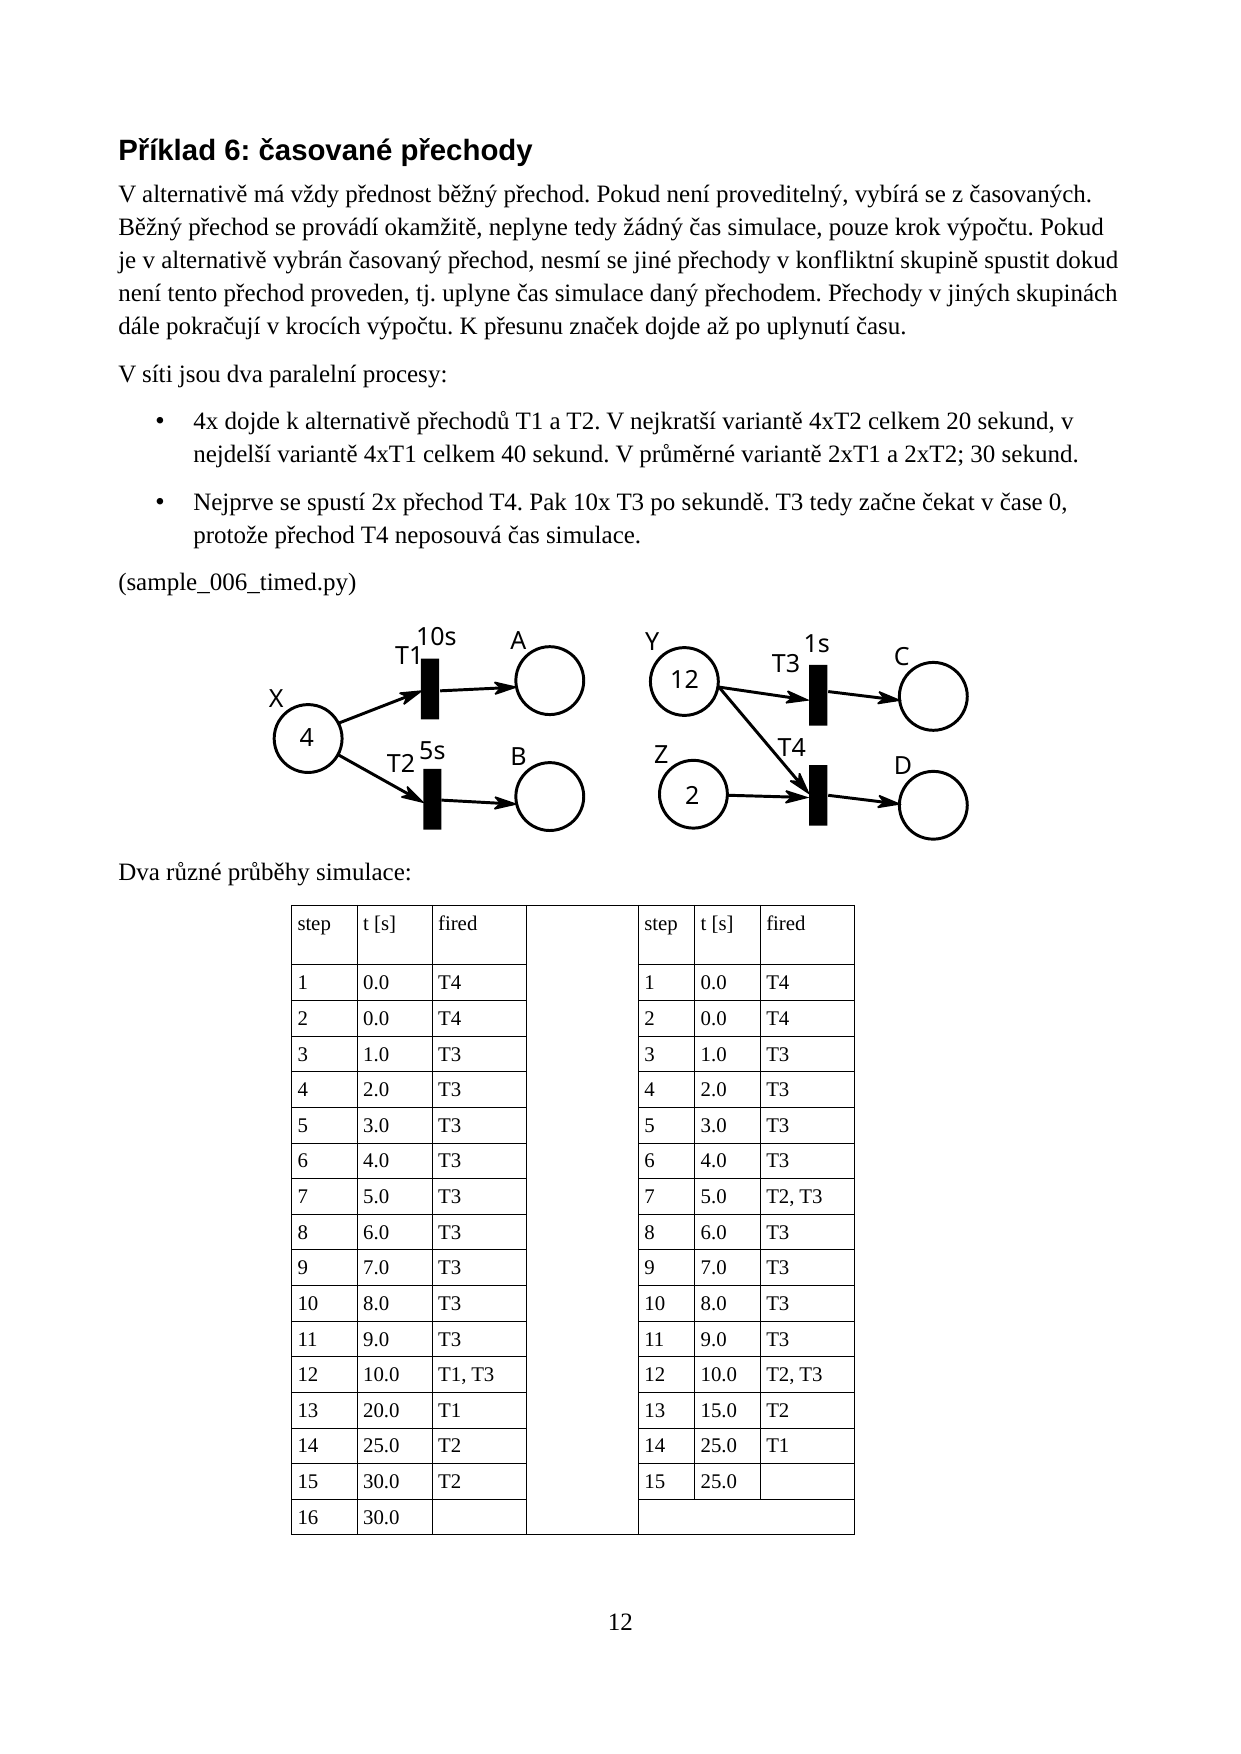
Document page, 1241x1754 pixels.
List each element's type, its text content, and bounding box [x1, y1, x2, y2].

table_cell 13 [639, 1393, 694, 1427]
table_cell T2 [761, 1393, 854, 1427]
table_cell 20.0 [358, 1393, 432, 1427]
table_cell 9.0 [695, 1322, 760, 1356]
table_cell T3 [761, 1037, 854, 1071]
table_cell T3 [761, 1286, 854, 1321]
table_cell 5.0 [695, 1179, 760, 1214]
table_cell [761, 1464, 854, 1499]
table_cell 16 [292, 1500, 357, 1534]
table_cell 13 [292, 1393, 357, 1427]
table_cell [433, 1500, 526, 1534]
table_cell 25.0 [358, 1429, 432, 1463]
table_cell 7 [292, 1179, 357, 1214]
table_cell 8.0 [358, 1286, 432, 1321]
table_cell 11 [292, 1322, 357, 1356]
text V alternativě má vždy přednost běžný přechod. Pokud není proveditelný, vybírá se z časovaných. Běžný přechod se provádí okamžitě, neplyne tedy žádný čas simulace, pouze krok výpočtu. Pokud je v alternativě vybrán časovaný přechod, nesmí se jiné přechody v konfliktní skupině spustit dokud není tento přechod proveden, tj. uplyne čas simulace daný přechodem. Přechody v jiných skupinách dále pokračují v krocích výpočtu. K přesunu značek dojde až po uplynutí času. [118, 179, 1122, 340]
table_cell 0.0 [695, 965, 760, 1000]
table_cell 9 [292, 1250, 357, 1285]
table_cell 1.0 [358, 1037, 432, 1071]
table_cell 7.0 [695, 1250, 760, 1285]
table_cell T4 [433, 965, 526, 1000]
table_cell 6 [292, 1144, 357, 1178]
table_cell 5 [292, 1108, 357, 1142]
table_cell 15 [292, 1464, 357, 1499]
table_cell T2, T3 [761, 1179, 854, 1214]
table_cell 3.0 [695, 1108, 760, 1142]
text V síti jsou dva paralelní procesy: [118, 359, 1122, 387]
table_header fired [761, 906, 854, 964]
table_cell T3 [433, 1179, 526, 1214]
table_header step [292, 906, 357, 964]
table_cell 3 [292, 1037, 357, 1071]
table_cell 14 [639, 1429, 694, 1463]
table_cell T3 [761, 1108, 854, 1142]
table_cell 30.0 [358, 1500, 432, 1534]
table_cell 6 [639, 1144, 694, 1178]
table_header t [s] [358, 906, 432, 964]
table_cell T1, T3 [433, 1357, 526, 1392]
table_cell 1 [639, 965, 694, 1000]
table_cell 7.0 [358, 1250, 432, 1285]
table_cell 10.0 [358, 1357, 432, 1392]
table_cell 25.0 [695, 1464, 760, 1499]
table_cell 10 [639, 1286, 694, 1321]
table_cell 14 [292, 1429, 357, 1463]
table_cell 10 [292, 1286, 357, 1321]
table_cell T3 [433, 1286, 526, 1321]
table_cell 5 [639, 1108, 694, 1142]
table_header [527, 906, 638, 1534]
table_cell 12 [639, 1357, 694, 1392]
table_cell [639, 1500, 854, 1534]
table_cell T4 [761, 1001, 854, 1036]
table_cell T3 [761, 1322, 854, 1356]
table_cell T3 [433, 1072, 526, 1107]
table_cell T2, T3 [761, 1357, 854, 1392]
table_cell 0.0 [695, 1001, 760, 1036]
table_cell 0.0 [358, 1001, 432, 1036]
table_cell T3 [433, 1037, 526, 1071]
table_cell 3.0 [358, 1108, 432, 1142]
table_cell T3 [433, 1322, 526, 1356]
table_cell T4 [761, 965, 854, 1000]
table_cell 2 [292, 1001, 357, 1036]
table_cell 2.0 [358, 1072, 432, 1107]
table_cell 9.0 [358, 1322, 432, 1356]
table_header fired [433, 906, 526, 964]
table_cell T3 [761, 1072, 854, 1107]
list Nejprve se spustí 2x přechod T4. Pak 10x T3 po sekundě. T3 tedy začne čekat v čase 0, protože přechod T4 neposouvá čas simulace. [156, 487, 1122, 549]
table_cell 0.0 [358, 965, 432, 1000]
table_header step [639, 906, 694, 964]
table_cell T3 [433, 1215, 526, 1249]
table_cell 6.0 [358, 1215, 432, 1249]
table_cell 15 [639, 1464, 694, 1499]
table_cell 1 [292, 965, 357, 1000]
table_cell T3 [433, 1108, 526, 1142]
table_cell 4.0 [695, 1144, 760, 1178]
table_cell 8 [292, 1215, 357, 1249]
subtitle Příklad 6: časované přechody [118, 133, 1122, 166]
table_cell T1 [433, 1393, 526, 1427]
list 4x dojde k alternativě přechodů T1 a T2. V nejkratší variantě 4xT2 celkem 20 sekund, v nejdelší variantě 4xT1 celkem 40 sekund. V průměrné variantě 2xT1 a 2xT2; 30 sekund. [156, 406, 1122, 468]
table_cell 2.0 [695, 1072, 760, 1107]
table_cell 2 [639, 1001, 694, 1036]
table_cell 9 [639, 1250, 694, 1285]
text (sample_006_timed.py) [118, 567, 1122, 596]
table_cell T4 [433, 1001, 526, 1036]
table_cell 7 [639, 1179, 694, 1214]
table_cell T3 [761, 1250, 854, 1285]
table_cell 12 [292, 1357, 357, 1392]
table_cell 8.0 [695, 1286, 760, 1321]
table_cell T3 [761, 1144, 854, 1178]
table_cell 4.0 [358, 1144, 432, 1178]
table_cell T3 [761, 1215, 854, 1249]
table_cell T3 [433, 1250, 526, 1285]
table_cell 30.0 [358, 1464, 432, 1499]
table_cell 1.0 [695, 1037, 760, 1071]
table_cell 4 [292, 1072, 357, 1107]
table_cell 10.0 [695, 1357, 760, 1392]
table_cell 4 [639, 1072, 694, 1107]
table_cell 25.0 [695, 1429, 760, 1463]
table_cell 3 [639, 1037, 694, 1071]
table_cell 15.0 [695, 1393, 760, 1427]
table_header t [s] [695, 906, 760, 964]
table_cell 6.0 [695, 1215, 760, 1249]
table_cell T2 [433, 1464, 526, 1499]
table_cell T3 [433, 1144, 526, 1178]
text Dva různé průběhy simulace: [118, 615, 1122, 886]
table_cell 5.0 [358, 1179, 432, 1214]
table_cell 11 [639, 1322, 694, 1356]
table_cell T1 [761, 1429, 854, 1463]
table_cell T2 [433, 1429, 526, 1463]
table_cell 8 [639, 1215, 694, 1249]
